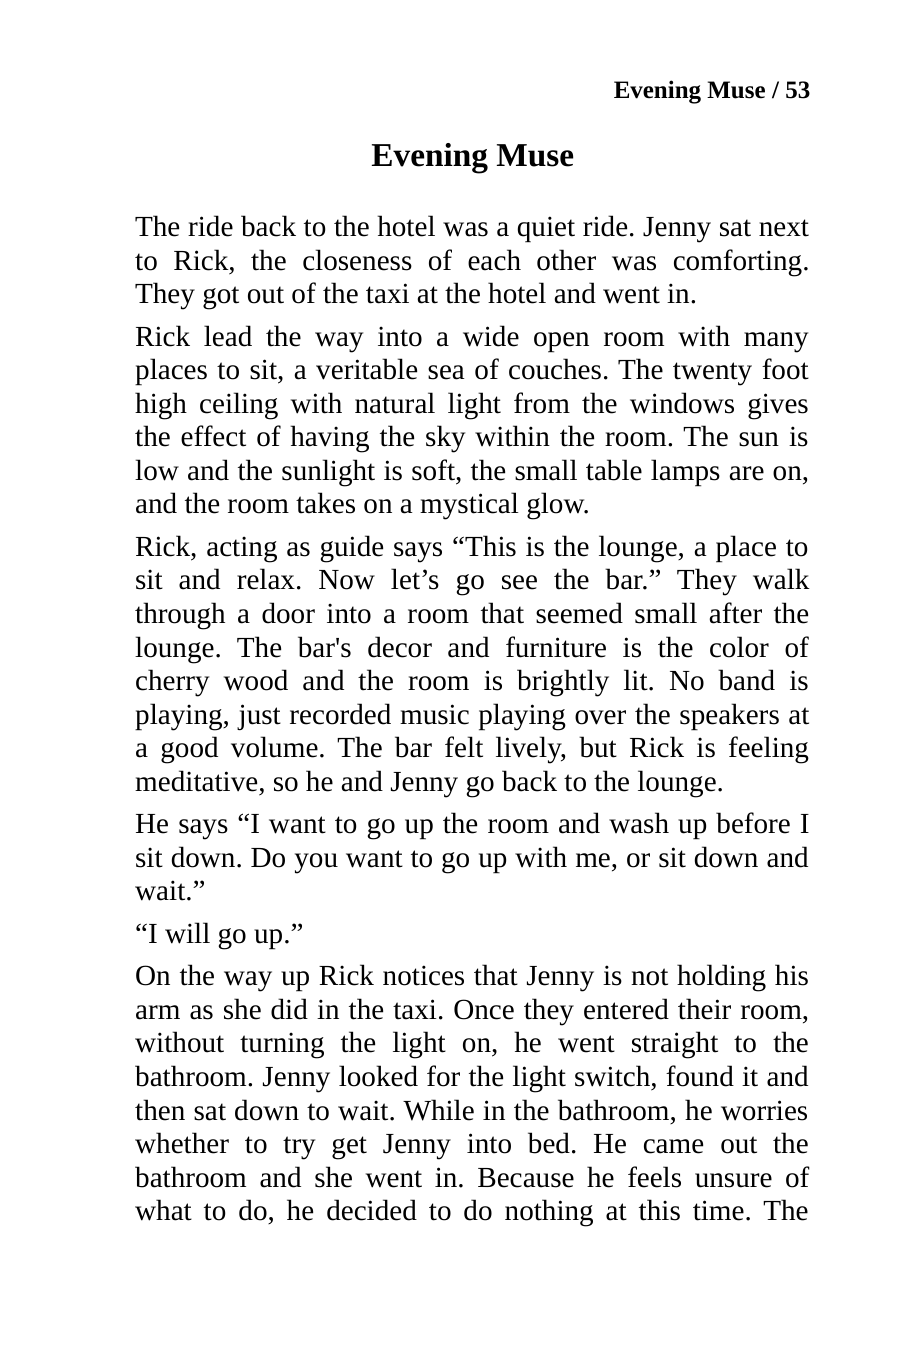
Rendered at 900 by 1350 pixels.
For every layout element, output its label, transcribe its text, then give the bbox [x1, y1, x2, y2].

text Rick lead the way into a wide open room with many places to sit, a veritable sea of couches. The twenty foot high ceiling with natural light from the windows gives the effect of having the sky within the room. The sun is low and the sunlight is soft, the small table lamps are on, and the room takes on a mystical glow. [135, 319, 810, 520]
text The ride back to the hotel was a quiet ride. Jenny sat next to Rick, the closeness of each other was comforting. They got out of the taxi at the hotel and went in. [135, 209, 810, 310]
text He says “I want to go up the room and wash up before I sit down. Do you want to go up with me, or sit down and wait.” [135, 806, 810, 907]
text On the way up Rick notices that Jenny is not holding his arm as she did in the taxi. Once they entered their room, without turning the light on, he went straight to the bathroom. Jenny looked for the light switch, found it and then sat down to wait. While in the bathroom, he worries whether to try get Jenny into bed. He came out the bathroom and she went in. Because he feels unsure of what to do, he decided to do nothing at this time. The [135, 958, 810, 1227]
text “I will go up.” [135, 916, 810, 949]
text Rick, acting as guide says “This is the lounge, a place to sit and relax. Now let’s go see the bar.” They walk through a door into a room that seemed small after the lounge. The bar's decor and furniture is the color of cherry wood and the room is brightly lit. No band is playing, just recorded music playing over the speakers at a good volume. The bar felt lively, but Rick is feeling meditative, so he and Jenny go back to the lounge. [135, 529, 810, 797]
subtitle Evening Muse [135, 135, 810, 173]
